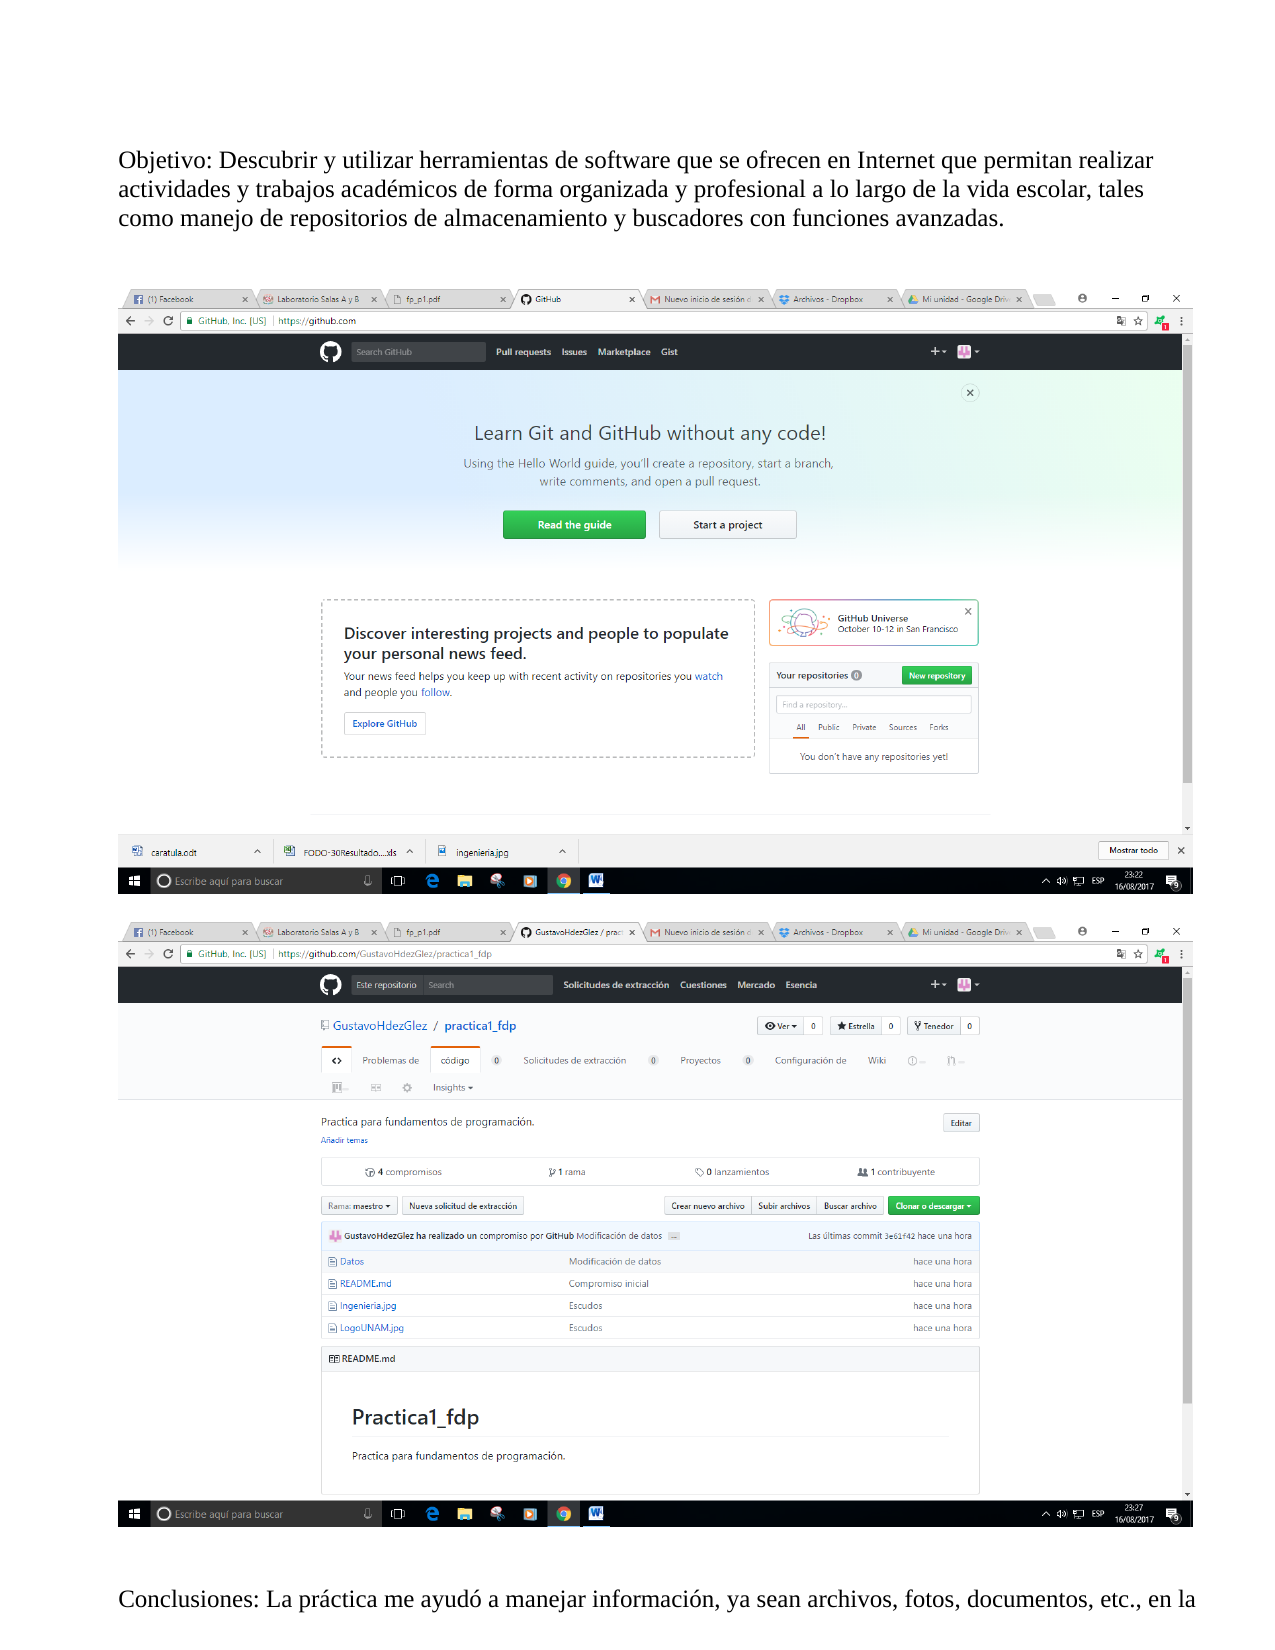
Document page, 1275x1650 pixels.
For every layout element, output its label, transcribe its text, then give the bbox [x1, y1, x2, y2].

text Objetivo: Descubrir y utilizar herramientas de software que se ofrecen en Internet que permitan realizar actividades y trabajos académicos de forma organizada y profesional a lo largo de la vida escolar, tales como manejo de repositorios de almacenamiento y buscadores con funciones avanzadas. [118, 145, 1205, 232]
text Conclusiones: La práctica me ayudó a manejar información, ya sean archivos, fotos, documentos, etc., en la [118, 1584, 1205, 1613]
